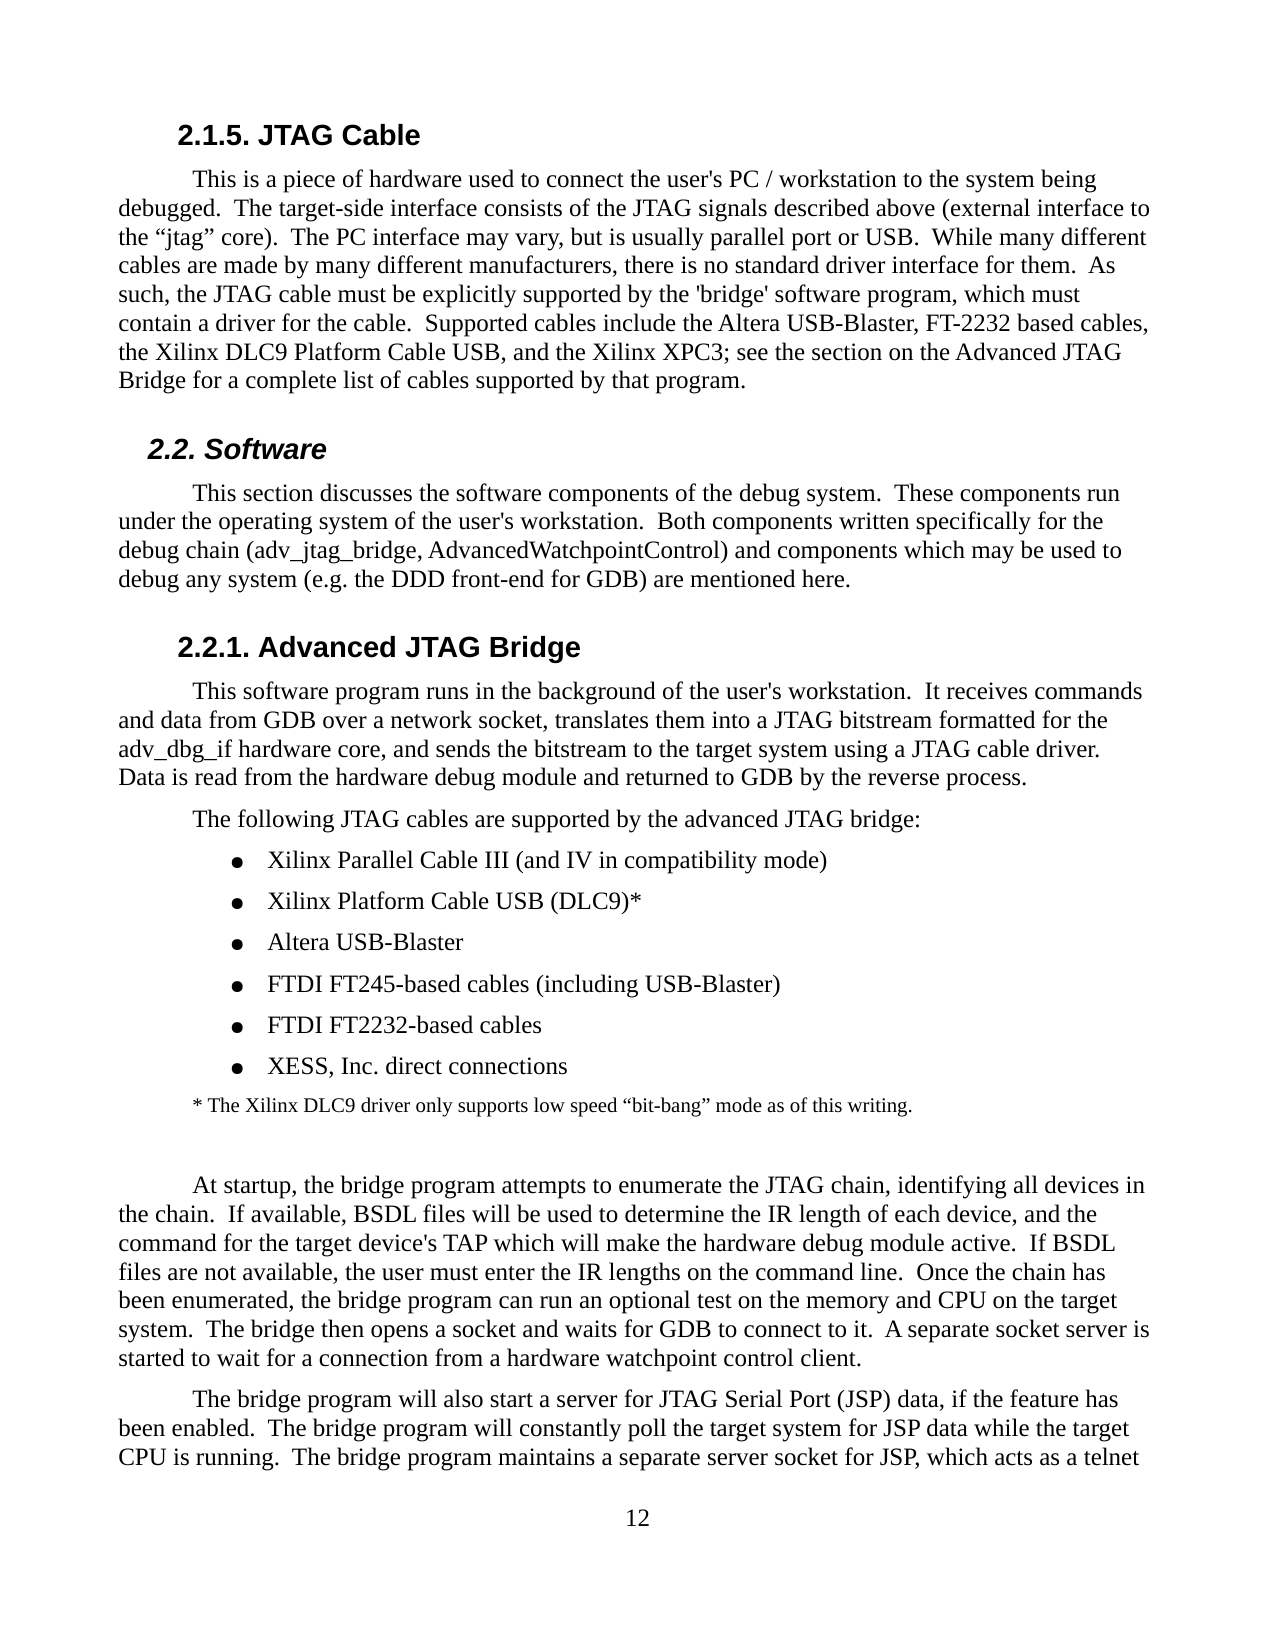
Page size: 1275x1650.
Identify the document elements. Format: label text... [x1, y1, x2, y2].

list FTDI FT2232-based cables [229, 1010, 1157, 1039]
list Altera USB-Blaster [229, 927, 1157, 956]
text At startup, the bridge program attempts to enumerate the JTAG chain, identifying all devices in the chain. If available, BSDL files will be used to determine the IR length of each device, and the command for the target device's TAP which will make the hardware debug module active. If BSDL files are not available, the user must enter the IR lengths on the command line. Once the chain has been enumerated, the bridge program can run an optional test on the memory and CPU on the target system. The bridge then opens a socket and waits for GDB to connect to it. A separate socket server is started to wait for a connection from a hardware watchpoint control client. [118, 1170, 1157, 1372]
text This software program runs in the background of the user's workstation. It receives commands and data from GDB over a network socket, translates them into a JTAG bitstream formatted for the adv_dbg_if hardware core, and sends the bitstream to the target system using a JTAG cable driver. Data is read from the hardware debug module and returned to GDB by the reverse process. [118, 676, 1157, 791]
list Xilinx Platform Cable USB (DLC9)* [229, 886, 1157, 915]
subtitle Advanced JTAG Bridge [177, 630, 1157, 664]
text The bridge program will also start a server for JTAG Serial Port (JSP) data, if the feature has been enabled. The bridge program will constantly poll the target system for JSP data while the target CPU is running. The bridge program maintains a separate server socket for JSP, which acts as a telnet [118, 1384, 1157, 1470]
list Xilinx Parallel Cable III (and IV in compatibility mode) [229, 845, 1157, 874]
list XESS, Inc. direct connections [229, 1051, 1157, 1080]
subtitle JTAG Cable [177, 118, 1157, 152]
subtitle Software [148, 432, 1157, 465]
text * The Xilinx DLC9 driver only supports low speed “bit-bang” mode as of this writing. [118, 1092, 1157, 1117]
text The following JTAG cables are supported by the advanced JTAG bridge: [118, 804, 1157, 832]
text This is a piece of hardware used to connect the user's PC / workstation to the system being debugged. The target-side interface consists of the JTAG signals described above (external interface to the “jtag” core). The PC interface may vary, but is usually parallel port or USB. While many different cables are made by many different manufacturers, there is no standard driver interface for them. As such, the JTAG cable must be explicitly supported by the 'bridge' software program, which must contain a driver for the cable. Supported cables include the Altera USB-Blaster, FT-2232 based cables, the Xilinx DLC9 Platform Cable USB, and the Xilinx XPC3; see the section on the Advanced JTAG Bridge for a complete list of cables supported by that program. [118, 164, 1157, 394]
list FTDI FT245-based cables (including USB-Blaster) [229, 969, 1157, 997]
text This section discusses the software components of the debug system. These components run under the operating system of the user's workstation. Both components written specifically for the debug chain (adv_jtag_bridge, AdvancedWatchpointControl) and components which may be used to debug any system (e.g. the DDD front-end for GDB) are mentioned here. [118, 478, 1157, 593]
